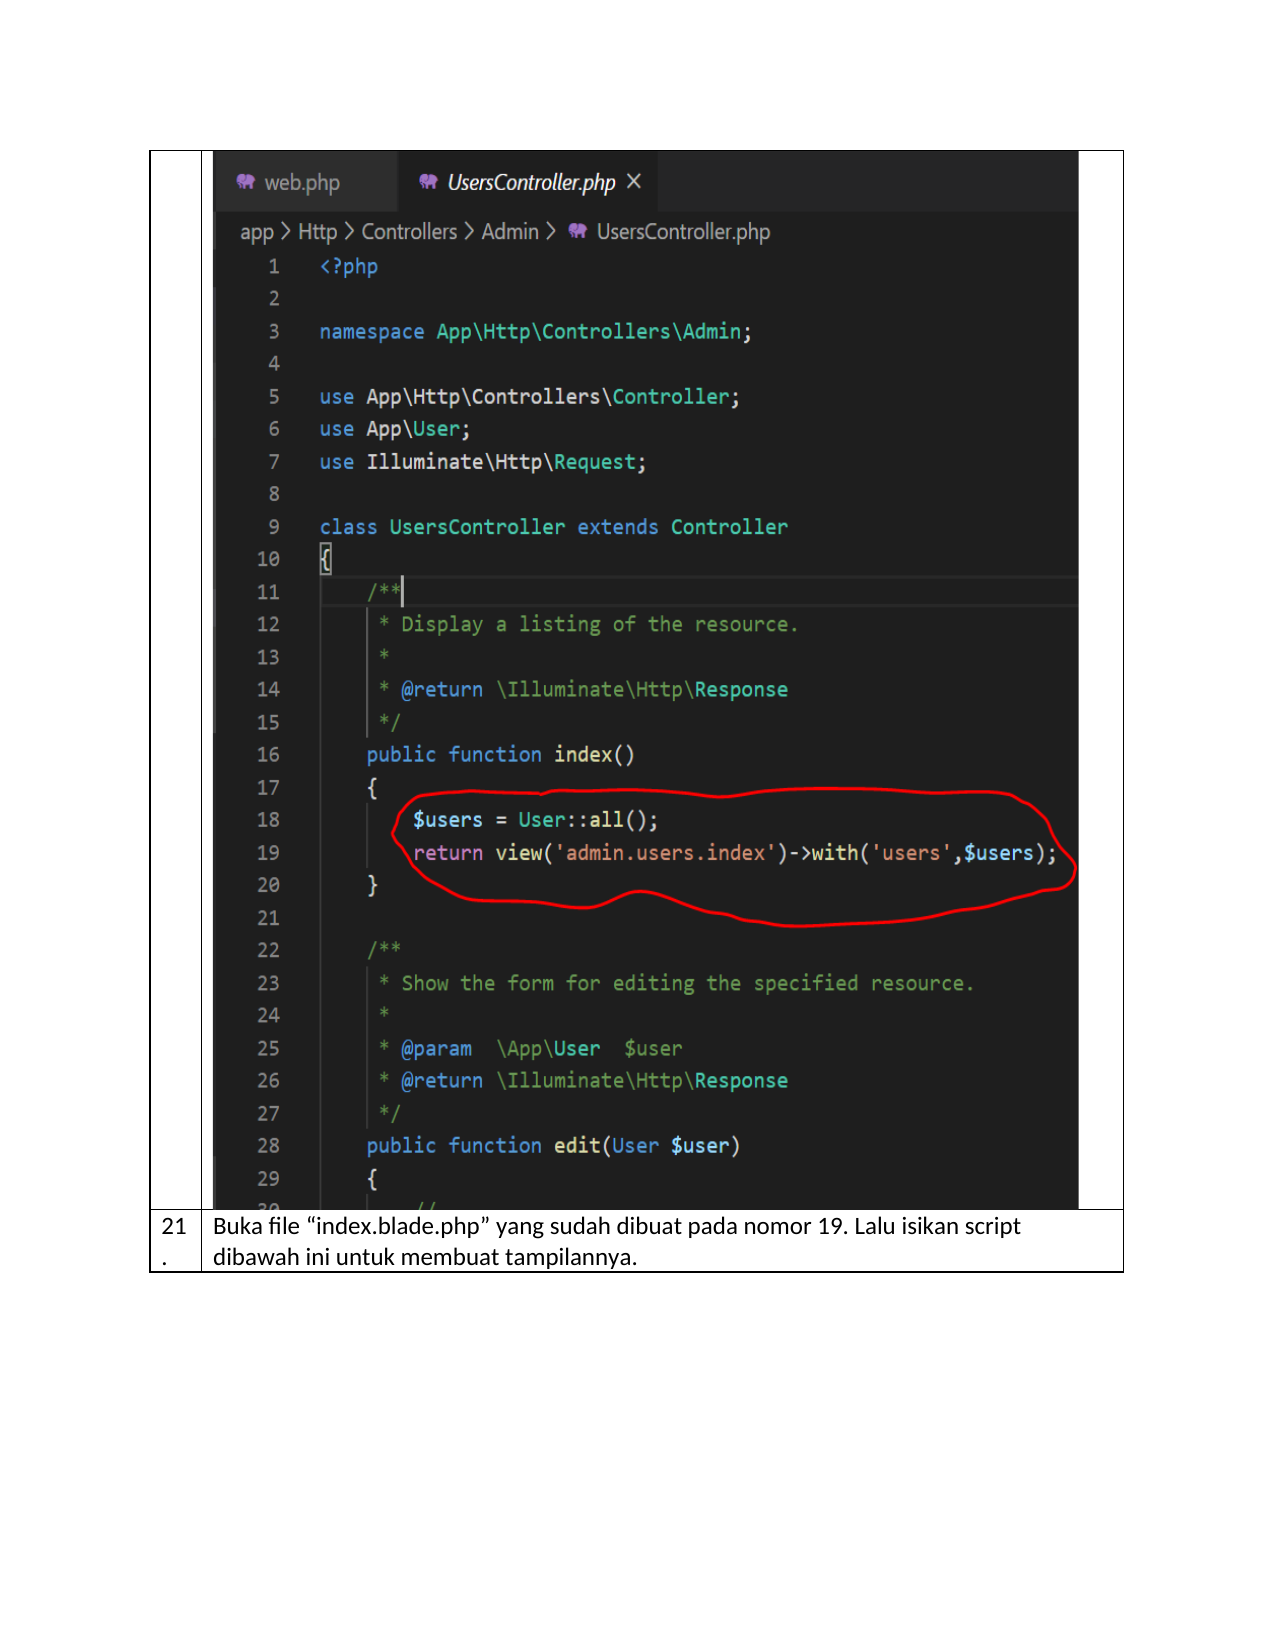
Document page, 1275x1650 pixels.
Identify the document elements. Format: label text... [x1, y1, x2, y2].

table_cell [202, 151, 212, 1209]
table_cell 21. [151, 1210, 201, 1271]
table_cell [151, 151, 201, 1209]
table_cell [1079, 151, 1123, 1209]
table_cell Buka file “index.blade.php” yang sudah dibuat pada nomor 19. Lalu isikan script dibawah ini untuk membuat tampilannya. [202, 1210, 1123, 1271]
picture [212, 151, 1079, 1210]
